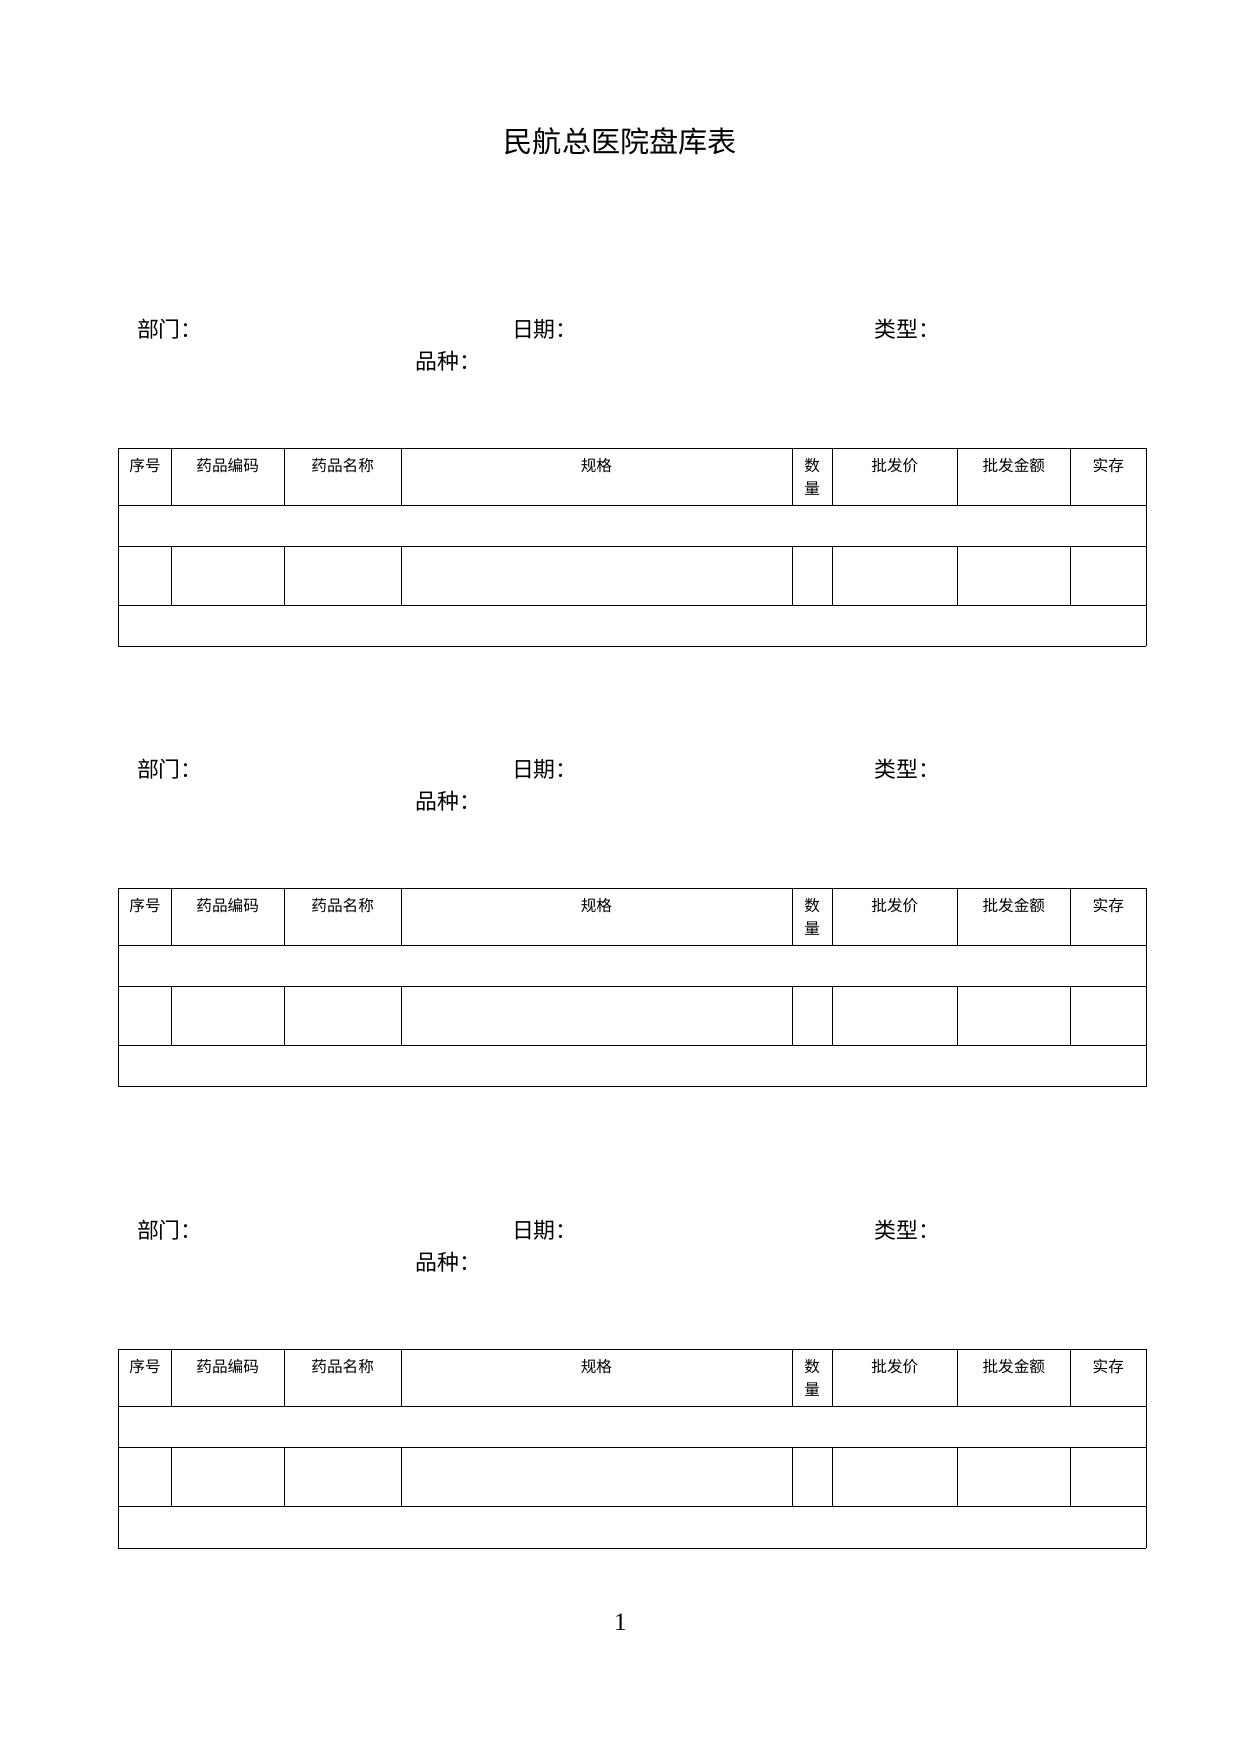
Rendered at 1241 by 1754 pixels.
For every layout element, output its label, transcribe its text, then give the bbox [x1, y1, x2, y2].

table_header 批发价 [833, 449, 957, 504]
text <if test="Inventory.print_warehouse"> [118, 710, 1122, 740]
table_cell <line.warehouse_num + line.freeze_num><line.uom.name> [793, 547, 832, 605]
table_cell <line.lines> [119, 987, 171, 1045]
table_header 规格 [402, 1350, 792, 1406]
table_cell </for> [119, 1046, 1146, 1086]
table_header 规格 [402, 449, 792, 504]
table_header 药品名称 [285, 449, 401, 504]
text 部门：<Inventory.warehouse.name> 日期：<Inventory.inventory_time> 类型：<Inventory.categories_two> 品种：<Inventory.varieties_num> [118, 312, 1122, 376]
table_cell <line.references_to><line.uom.name> [1071, 1448, 1146, 1506]
text <if test="Inventory.print_warehouse"> [118, 270, 1122, 299]
table_cell <for each="line in Inventory.Inventory_details"> [119, 506, 1146, 546]
table_cell <line.code> [172, 987, 284, 1045]
table_header 药品名称 [285, 1350, 401, 1406]
text 民航总医院盘库表 [118, 118, 1122, 160]
table_cell <line.warehouse_num + line.freeze_num><line.uom.name> [793, 987, 832, 1045]
text </if> [118, 647, 1122, 676]
table_cell <line.references_to><line.uom.name> [1071, 987, 1146, 1045]
table_cell <line.wholesale_amount> [958, 987, 1070, 1045]
table_cell <line.drug_specifications> [402, 547, 792, 605]
table_cell <line.lines> [119, 547, 171, 605]
table_cell <line.wholesale_amount> [958, 547, 1070, 605]
table_header 数量 [793, 889, 832, 944]
table_cell <line.drug_specifications> [402, 987, 792, 1045]
table_cell <for each="line in Inventory.Inventory_details"> [119, 1407, 1146, 1447]
table_cell <line.drug_specifications> [402, 1448, 792, 1506]
table_header 药品编码 [172, 889, 284, 944]
table_cell <line.references_to><line.uom.name> [1071, 547, 1146, 605]
table_header 实存 [1071, 1350, 1146, 1406]
table_header 批发金额 [958, 1350, 1070, 1406]
text </if> [118, 1549, 1122, 1577]
table_cell <line.cost_pice> [833, 1448, 957, 1506]
table_header 实存 [1071, 449, 1146, 504]
table_header 药品编码 [172, 449, 284, 504]
text </if> [118, 1087, 1122, 1116]
text <if test="Inventory.print_warehouse"> [118, 1171, 1122, 1201]
table_cell <line.name> [285, 547, 401, 605]
table_cell <line.cost_pice> [833, 987, 957, 1045]
table_cell <line.name> [285, 1448, 401, 1506]
text 部门：<Inventory.warehouse.name> 日期：<Inventory.inventory_time> 类型：<Inventory.categories_two> 品种：<Inventory.varieties_num> [118, 1213, 1122, 1277]
table_header 序号 [119, 1350, 171, 1406]
table_cell </for> [119, 606, 1146, 646]
table_header 批发价 [833, 1350, 957, 1406]
table_cell <line.warehouse_num + line.freeze_num><line.uom.name> [793, 1448, 832, 1506]
table_header 序号 [119, 449, 171, 504]
table_cell <line.cost_pice> [833, 547, 957, 605]
table_cell <line.name> [285, 987, 401, 1045]
table_header 药品名称 [285, 889, 401, 944]
table_header 数量 [793, 449, 832, 504]
table_cell <for each="line in Inventory.Inventory_details"> [119, 946, 1146, 986]
table_header 实存 [1071, 889, 1146, 944]
table_header 批发金额 [958, 889, 1070, 944]
table_cell <line.wholesale_amount> [958, 1448, 1070, 1506]
text <for each="Inventory in records"> [118, 227, 1122, 257]
table_cell </for> [119, 1507, 1146, 1547]
text 部门：<Inventory.warehouse.name> 日期：<Inventory.inventory_time> 类型：<Inventory.categories_two> 品种：<Inventory.varieties_num> [118, 752, 1122, 816]
table_header 批发金额 [958, 449, 1070, 504]
table_header 序号 [119, 889, 171, 944]
table_cell <line.lines> [119, 1448, 171, 1506]
table_header 数量 [793, 1350, 832, 1406]
table_cell <line.code> [172, 1448, 284, 1506]
table_header 规格 [402, 889, 792, 944]
table_header 药品编码 [172, 1350, 284, 1406]
table_cell <line.code> [172, 547, 284, 605]
table_header 批发价 [833, 889, 957, 944]
